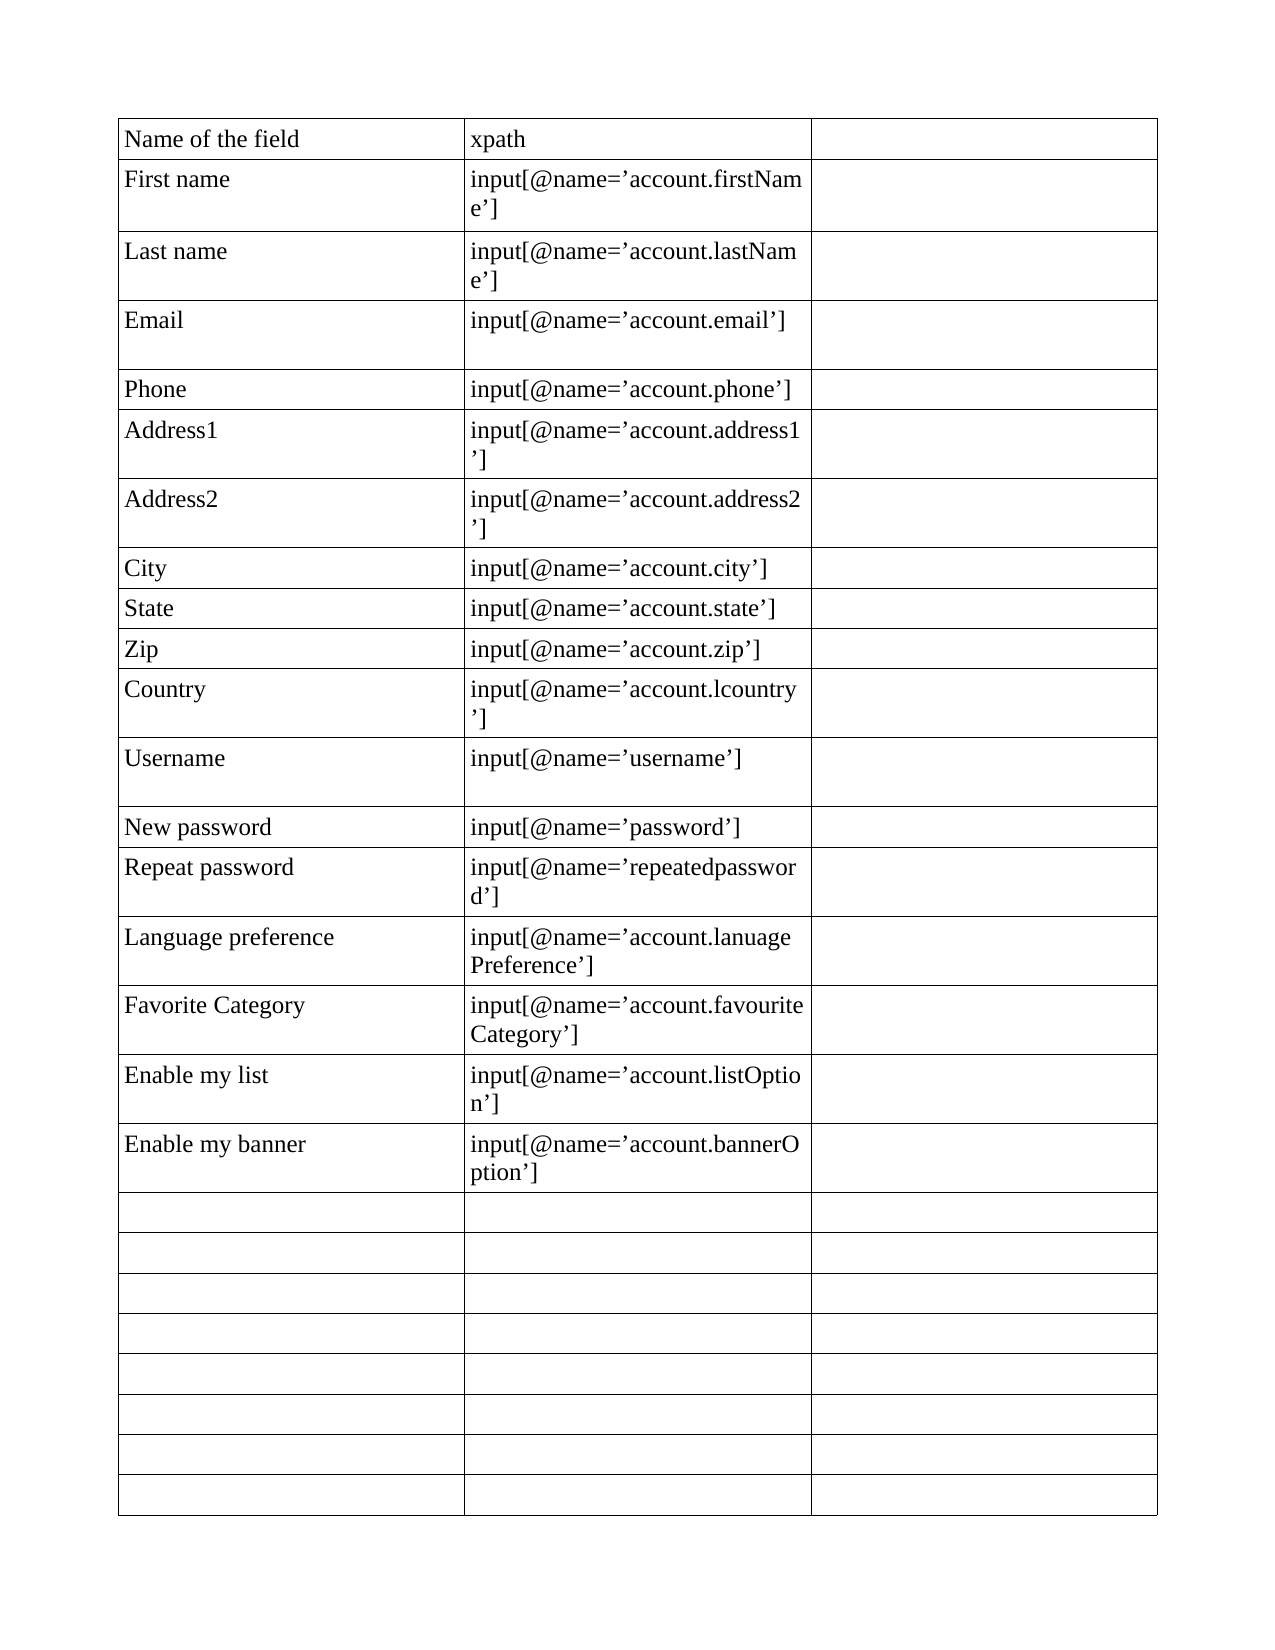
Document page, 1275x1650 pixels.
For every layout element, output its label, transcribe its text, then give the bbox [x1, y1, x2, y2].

table_cell Favorite Category [119, 986, 464, 1054]
table_cell [812, 410, 1157, 478]
table_cell input[@name=’account.lastName’] [465, 232, 811, 300]
table_cell [119, 1354, 464, 1393]
table_cell Address2 [119, 479, 464, 547]
table_cell Phone [119, 370, 464, 409]
table_cell [119, 1233, 464, 1273]
table_cell [812, 738, 1157, 806]
table_cell [812, 301, 1157, 369]
table_cell input[@name=’account.city’] [465, 548, 811, 587]
table_cell [812, 1055, 1157, 1123]
table_cell [812, 1435, 1157, 1474]
table_cell input[@name=’username’] [465, 738, 811, 806]
table_cell [812, 548, 1157, 587]
table_cell input[@name=’account.phone’] [465, 370, 811, 409]
table_cell input[@name=’account.email’] [465, 301, 811, 369]
table_cell input[@name=’password’] [465, 807, 811, 847]
table_cell [812, 807, 1157, 847]
table_cell [812, 669, 1157, 737]
table_cell [465, 1475, 811, 1514]
table_cell [812, 1314, 1157, 1353]
table_cell [812, 1354, 1157, 1393]
table_cell First name [119, 160, 464, 231]
table_cell input[@name=’account.lcountry’] [465, 669, 811, 737]
table_cell [812, 1475, 1157, 1514]
table_cell New password [119, 807, 464, 847]
table_cell Address1 [119, 410, 464, 478]
table_cell [465, 1314, 811, 1353]
table_cell [812, 848, 1157, 916]
table_cell Last name [119, 232, 464, 300]
table_header xpath [465, 119, 811, 158]
table_cell [119, 1395, 464, 1434]
table_cell [465, 1395, 811, 1434]
table_cell [812, 1124, 1157, 1192]
table_cell input[@name=’account.favouriteCategory’] [465, 986, 811, 1054]
table_cell State [119, 589, 464, 628]
table_cell input[@name=’account.state’] [465, 589, 811, 628]
table_cell [812, 479, 1157, 547]
table_cell Username [119, 738, 464, 806]
table_cell [812, 589, 1157, 628]
table_cell [119, 1475, 464, 1514]
table_cell [465, 1233, 811, 1273]
table_cell [119, 1274, 464, 1313]
table_header [812, 119, 1157, 158]
table_header Language preference [119, 917, 464, 985]
table_cell input[@name=’account.bannerOption’] [465, 1124, 811, 1192]
table_header [812, 917, 1157, 985]
table_cell Country [119, 669, 464, 737]
table_cell Repeat password [119, 848, 464, 916]
table_cell input[@name=’account.address1’] [465, 410, 811, 478]
table_cell [812, 1395, 1157, 1434]
table_cell Zip [119, 629, 464, 668]
table_cell Email [119, 301, 464, 369]
table_cell input[@name=’account.zip’] [465, 629, 811, 668]
table_cell [812, 370, 1157, 409]
table_cell [812, 232, 1157, 300]
table_cell [812, 629, 1157, 668]
table_cell [812, 160, 1157, 231]
table_cell input[@name=’account.address2’] [465, 479, 811, 547]
table_cell [812, 1233, 1157, 1273]
table_cell [119, 1314, 464, 1353]
table_cell [812, 1274, 1157, 1313]
table_cell [812, 1193, 1157, 1232]
table_cell input[@name=’account.listOption’] [465, 1055, 811, 1123]
table_cell [465, 1274, 811, 1313]
table_header Name of the field [119, 119, 464, 158]
table_cell input[@name=’account.firstName’] [465, 160, 811, 231]
table_cell Enable my banner [119, 1124, 464, 1192]
table_cell [465, 1193, 811, 1232]
table_cell [119, 1435, 464, 1474]
table_cell [119, 1193, 464, 1232]
table_cell City [119, 548, 464, 587]
table_cell [465, 1354, 811, 1393]
table_cell [812, 986, 1157, 1054]
table_cell [465, 1435, 811, 1474]
table_header input[@name=’account.lanuagePreference’] [465, 917, 811, 985]
table_cell Enable my list [119, 1055, 464, 1123]
table_cell input[@name=’repeatedpassword’] [465, 848, 811, 916]
